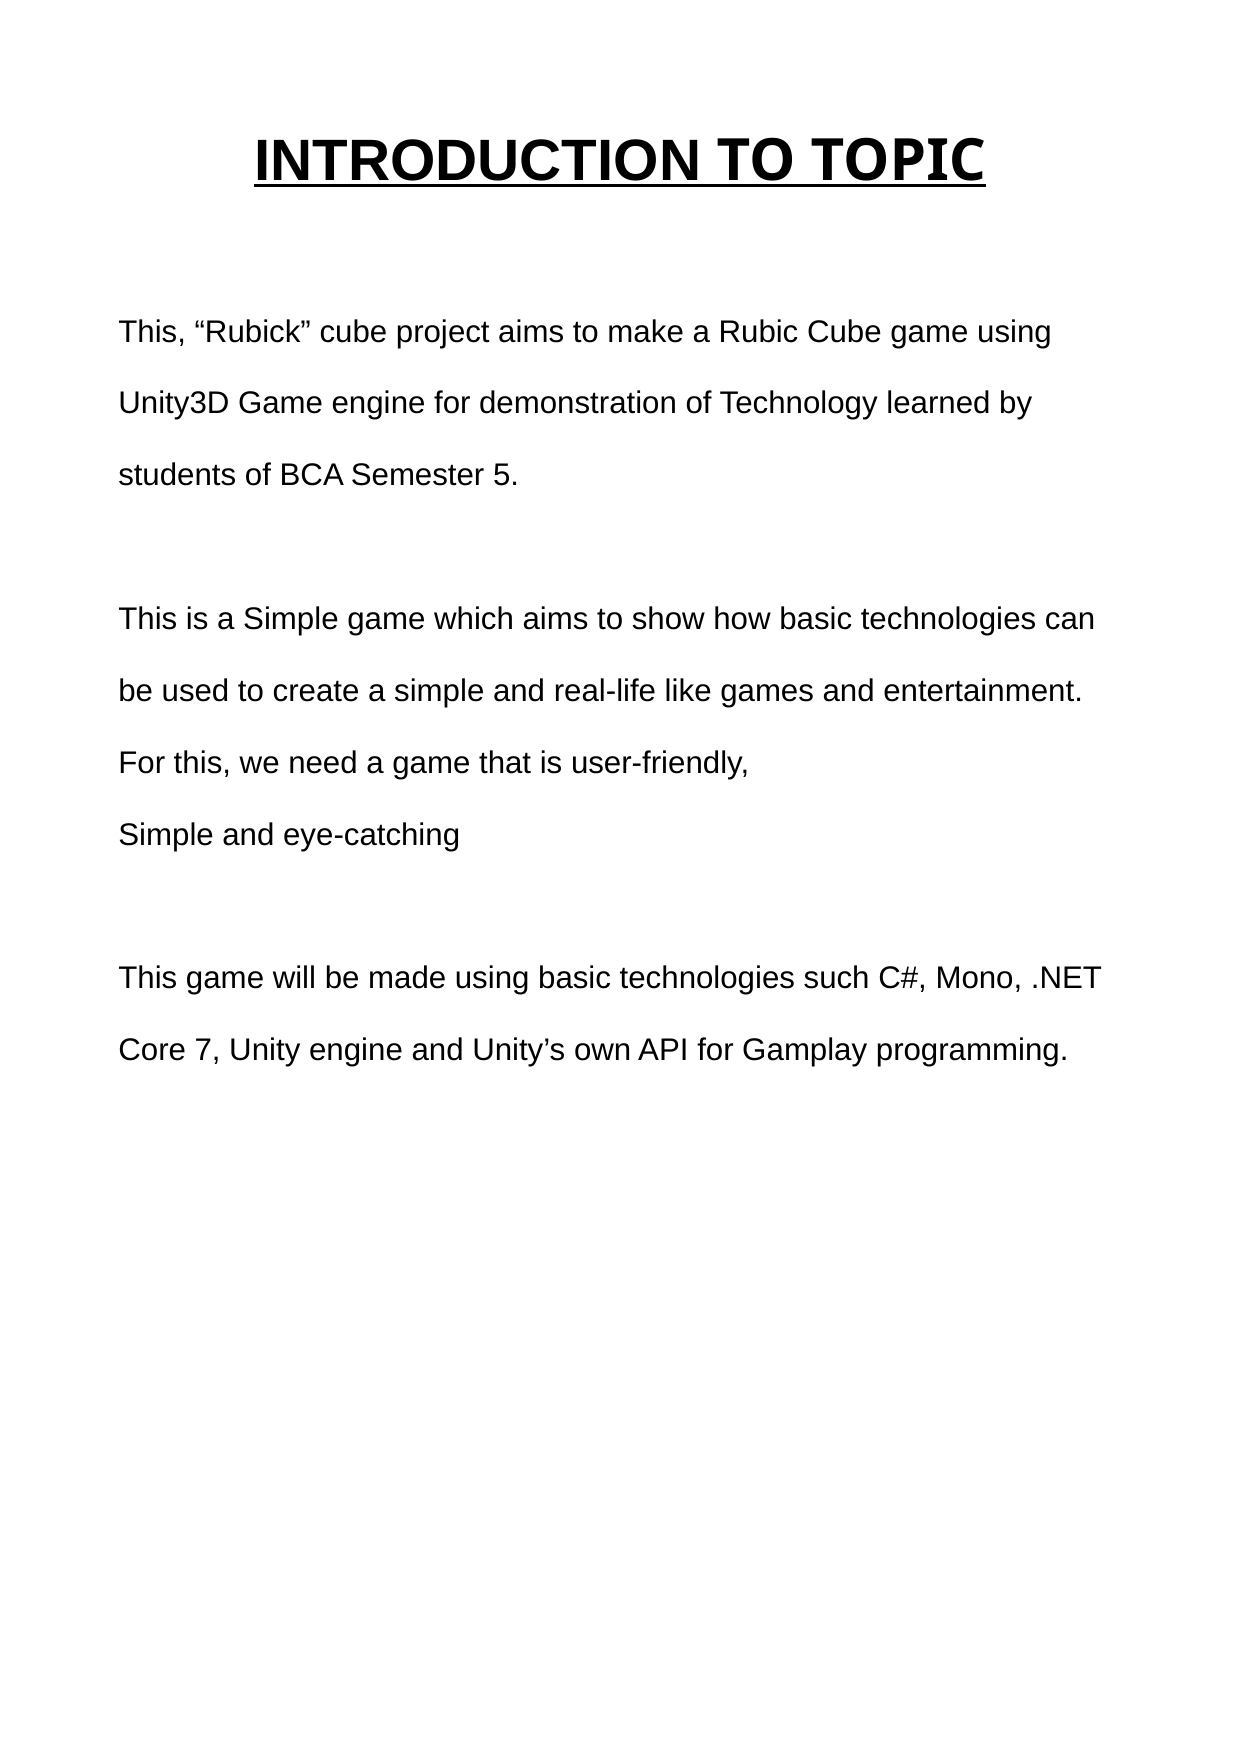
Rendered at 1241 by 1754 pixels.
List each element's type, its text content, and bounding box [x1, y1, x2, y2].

text Simple and eye-catching [118, 816, 1122, 852]
text This, “Rubick” cube project aims to make a Rubic Cube game using Unity3D Game engine for demonstration of Technology learned by students of BCA Semester 5. [118, 313, 1122, 492]
text INTRODUCTION TO TOPIC [118, 118, 1122, 198]
text This game will be made using basic technologies such C#, Mono, .NET Core 7, Unity engine and Unity’s own API for Gamplay programming. [118, 959, 1122, 1067]
text This is a Simple game which aims to show how basic technologies can be used to create a simple and real-life like games and entertainment. For this, we need a game that is user-friendly, [118, 600, 1122, 780]
